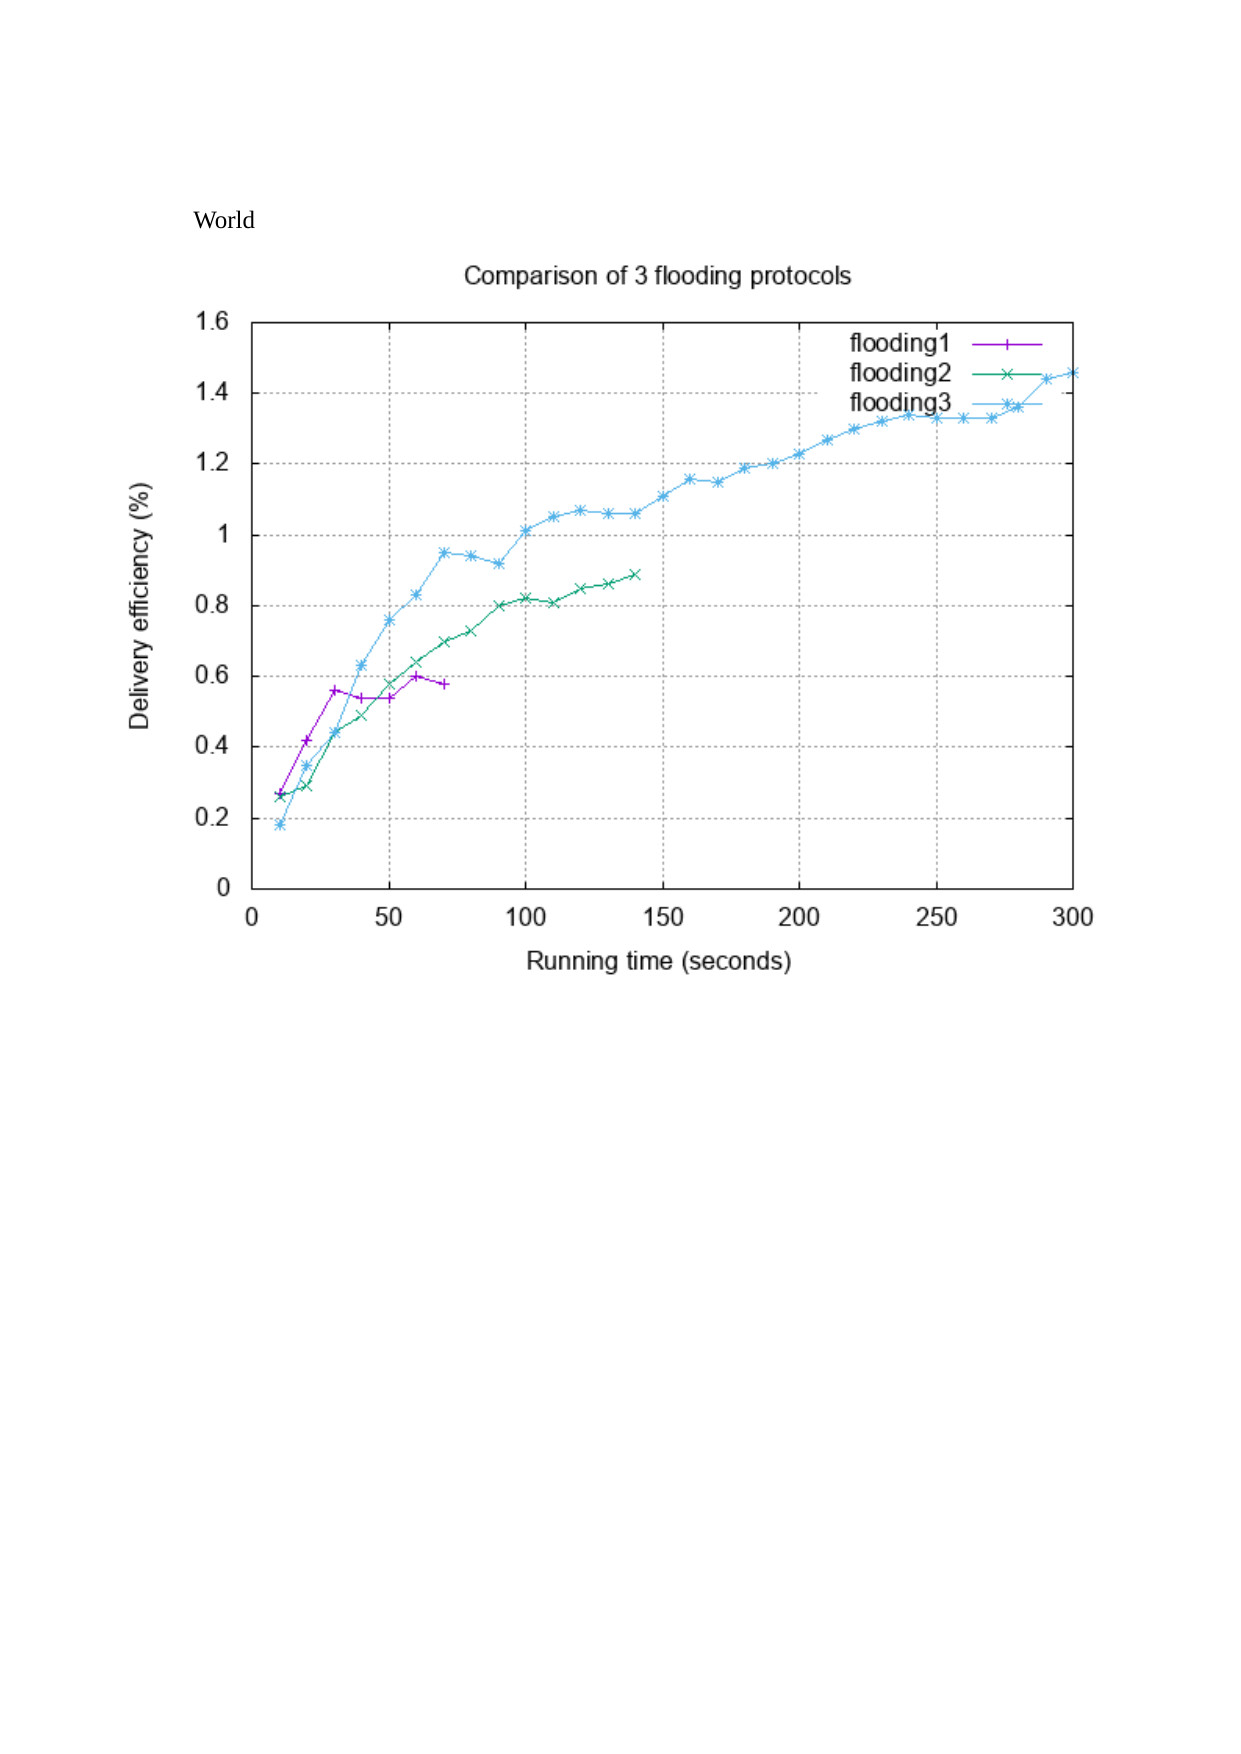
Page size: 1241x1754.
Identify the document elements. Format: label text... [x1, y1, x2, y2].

picture [120, 233, 1121, 984]
list World [156, 205, 1122, 234]
